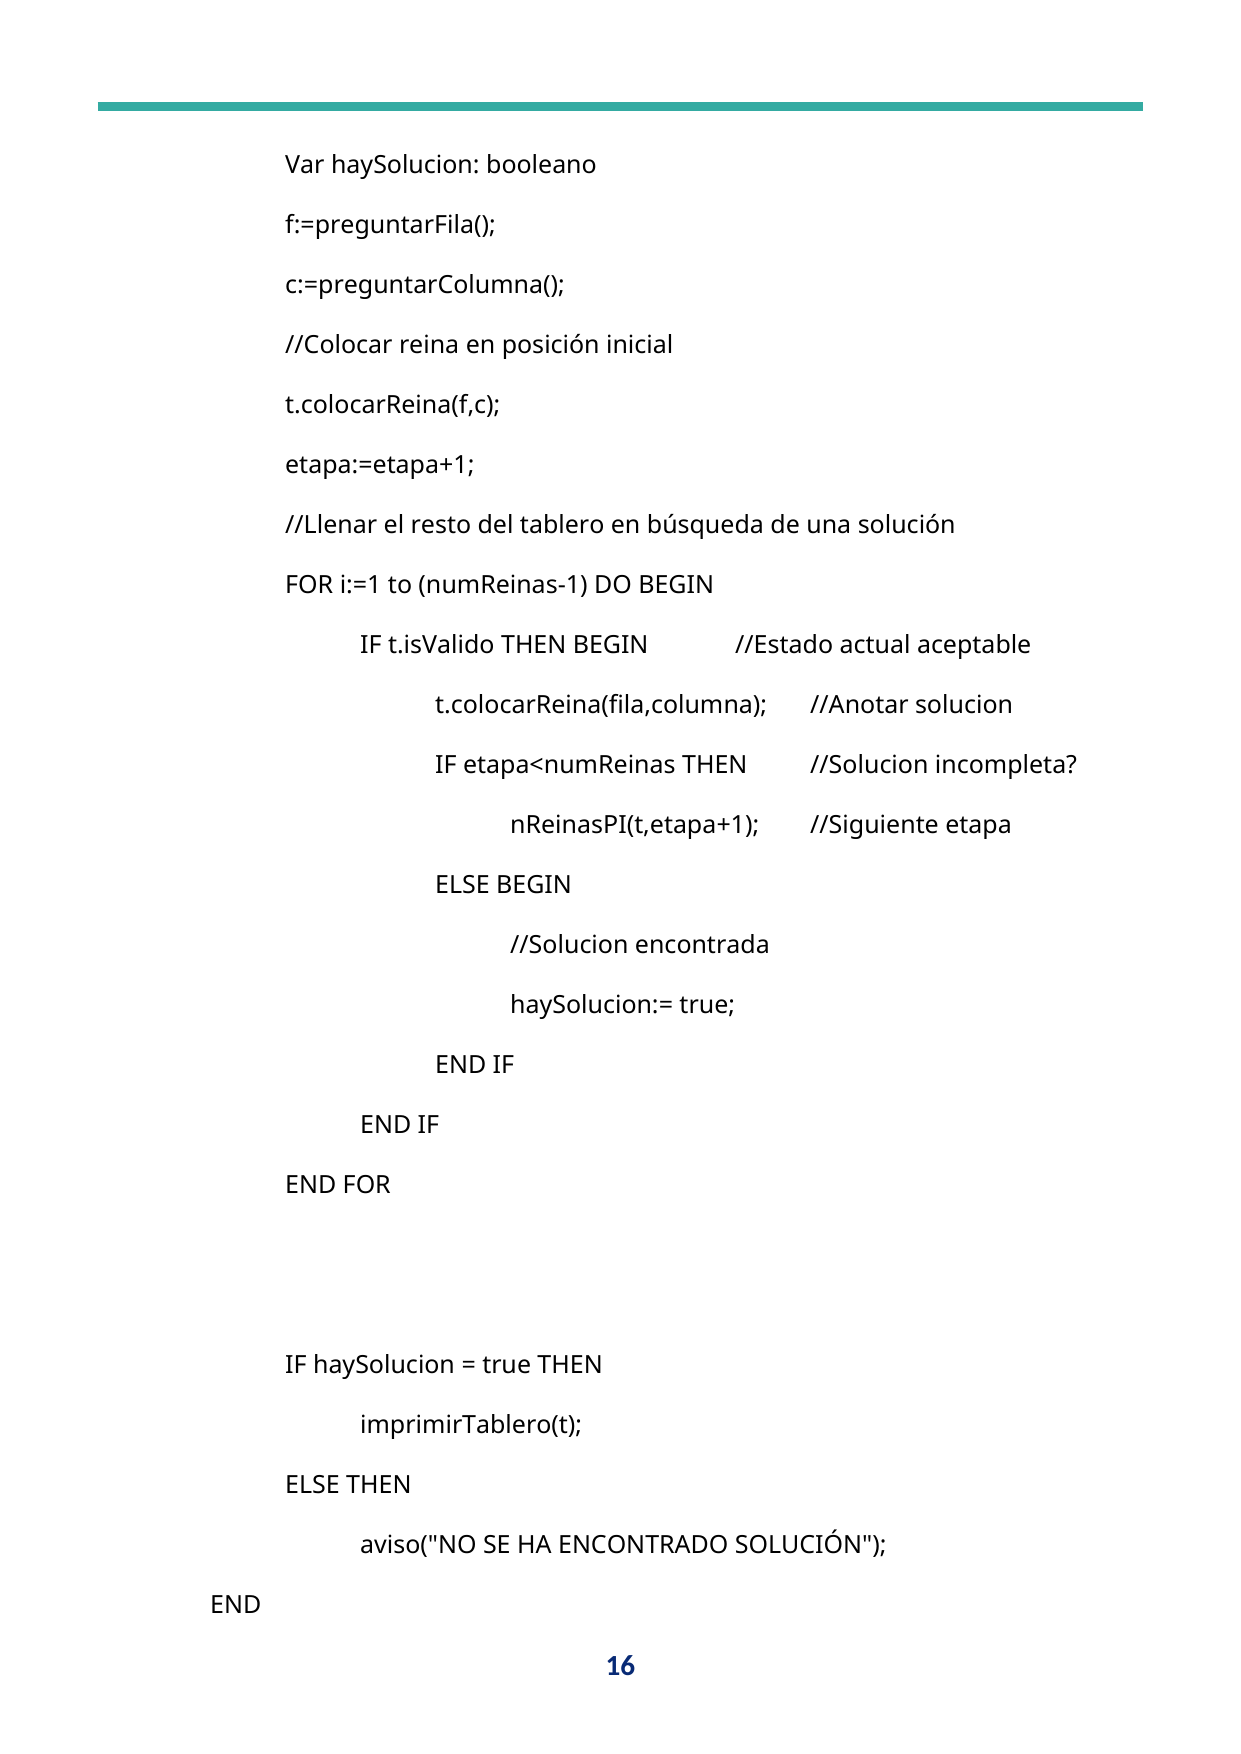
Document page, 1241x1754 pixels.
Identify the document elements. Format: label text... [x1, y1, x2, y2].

list FOR i:=1 to (numReinas-1) DO BEGIN [210, 567, 1143, 601]
list END IF [210, 1107, 1143, 1141]
list ELSE THEN [210, 1467, 1143, 1501]
list IF haySolucion = true THEN [210, 1347, 1143, 1381]
list nReinasPI(t,etapa+1); //Siguiente etapa [210, 807, 1143, 841]
list imprimirTablero(t); [210, 1407, 1143, 1441]
list etapa:=etapa+1; [210, 447, 1143, 481]
list ELSE BEGIN [210, 867, 1143, 901]
list Var haySolucion: booleano [210, 147, 1143, 181]
list c:=preguntarColumna(); [210, 267, 1143, 301]
list END [210, 1587, 1143, 1621]
list END IF [210, 1047, 1143, 1081]
list END FOR [210, 1167, 1143, 1201]
list haySolucion:= true; [210, 987, 1143, 1021]
list IF etapa<numReinas THEN //Solucion incompleta? [210, 747, 1143, 781]
list f:=preguntarFila(); [210, 207, 1143, 241]
list aviso("NO SE HA ENCONTRADO SOLUCIÓN"); [210, 1527, 1143, 1561]
list t.colocarReina(fila,columna); //Anotar solucion [210, 687, 1143, 721]
list //Solucion encontrada [210, 927, 1143, 961]
list //Llenar el resto del tablero en búsqueda de una solución [210, 507, 1143, 541]
list IF t.isValido THEN BEGIN //Estado actual aceptable [210, 627, 1143, 661]
list t.colocarReina(f,c); [210, 387, 1143, 421]
list //Colocar reina en posición inicial [210, 327, 1143, 361]
